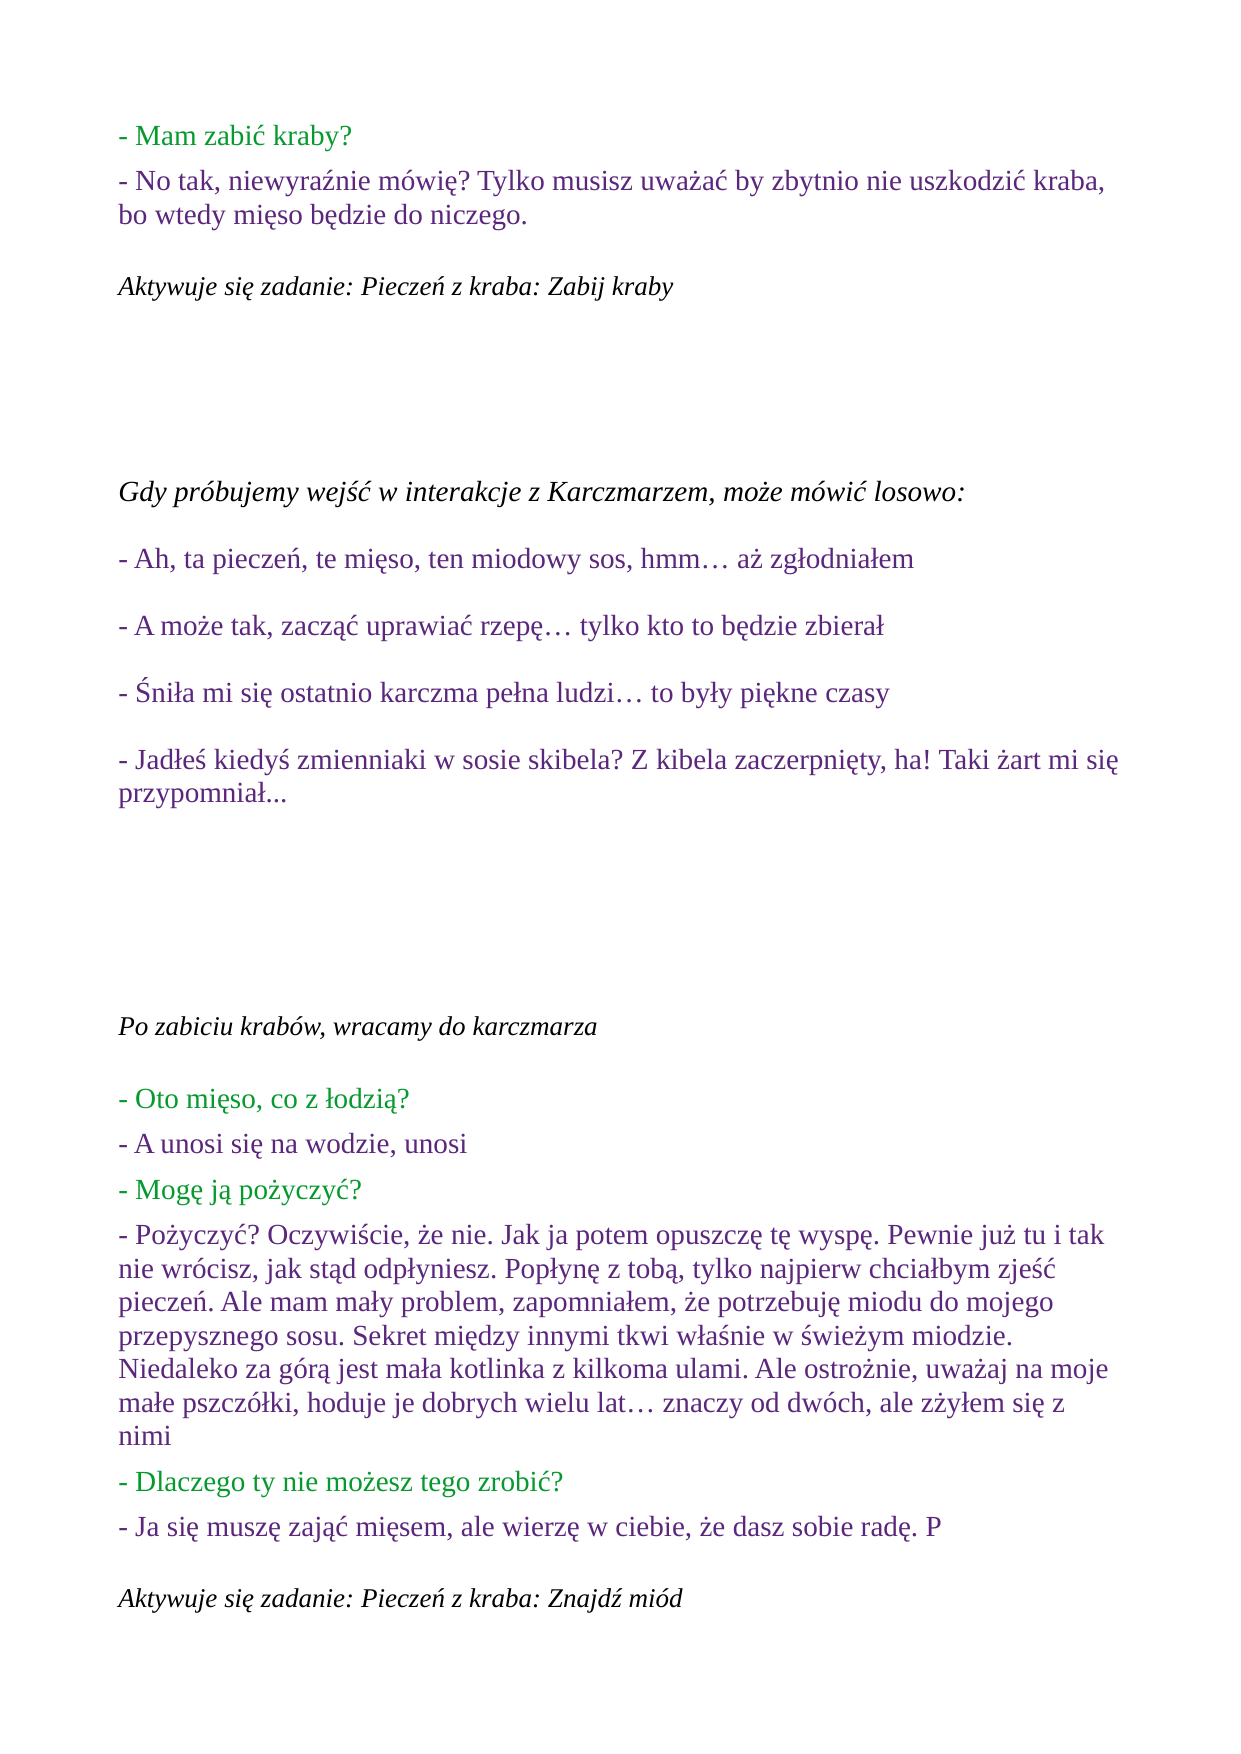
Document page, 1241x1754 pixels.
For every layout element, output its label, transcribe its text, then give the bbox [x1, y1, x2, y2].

text - Ja się muszę zająć mięsem, ale wierzę w ciebie, że dasz sobie radę. P [118, 1509, 1122, 1543]
text - Śniła mi się ostatnio karczma pełna ludzi… to były piękne czasy [118, 675, 1122, 708]
text - Mogę ją pożyczyć? [118, 1172, 1122, 1205]
text - Oto mięso, co z łodzią? [118, 1081, 1122, 1114]
text Gdy próbujemy wejść w interakcje z Karczmarzem, może mówić losowo: [118, 474, 1122, 507]
text - Dlaczego ty nie możesz tego zrobić? [118, 1464, 1122, 1497]
text - No tak, niewyraźnie mówię? Tylko musisz uważać by zbytnio nie uszkodzić kraba, bo wtedy mięso będzie do niczego. [118, 163, 1122, 231]
text - A unosi się na wodzie, unosi [118, 1126, 1122, 1160]
text - A może tak, zacząć uprawiać rzepę… tylko kto to będzie zbierał [118, 608, 1122, 641]
text Aktywuje się zadanie: Pieczeń z kraba: Znajdź miód [118, 1582, 1122, 1613]
text - Mam zabić kraby? [118, 118, 1122, 152]
text - Ah, ta pieczeń, te mięso, ten miodowy sos, hmm… aż zgłodniałem [118, 541, 1122, 574]
text Po zabiciu krabów, wracamy do karczmarza [118, 1010, 1122, 1042]
text - Pożyczyć? Oczywiście, że nie. Jak ja potem opuszczę tę wyspę. Pewnie już tu i tak nie wrócisz, jak stąd odpłyniesz. Popłynę z tobą, tylko najpierw chciałbym zjeść pieczeń. Ale mam mały problem, zapomniałem, że potrzebuję miodu do mojego przepysznego sosu. Sekret między innymi tkwi właśnie w świeżym miodzie. Niedaleko za górą jest mała kotlinka z kilkoma ulami. Ale ostrożnie, uważaj na moje małe pszczółki, hoduje je dobrych wielu lat… znaczy od dwóch, ale zżyłem się z nimi [118, 1217, 1122, 1452]
text - Jadłeś kiedyś zmienniaki w sosie skibela? Z kibela zaczerpnięty, ha! Taki żart mi się przypomniał... [118, 742, 1122, 809]
text Aktywuje się zadanie: Pieczeń z kraba: Zabij kraby [118, 270, 1122, 301]
